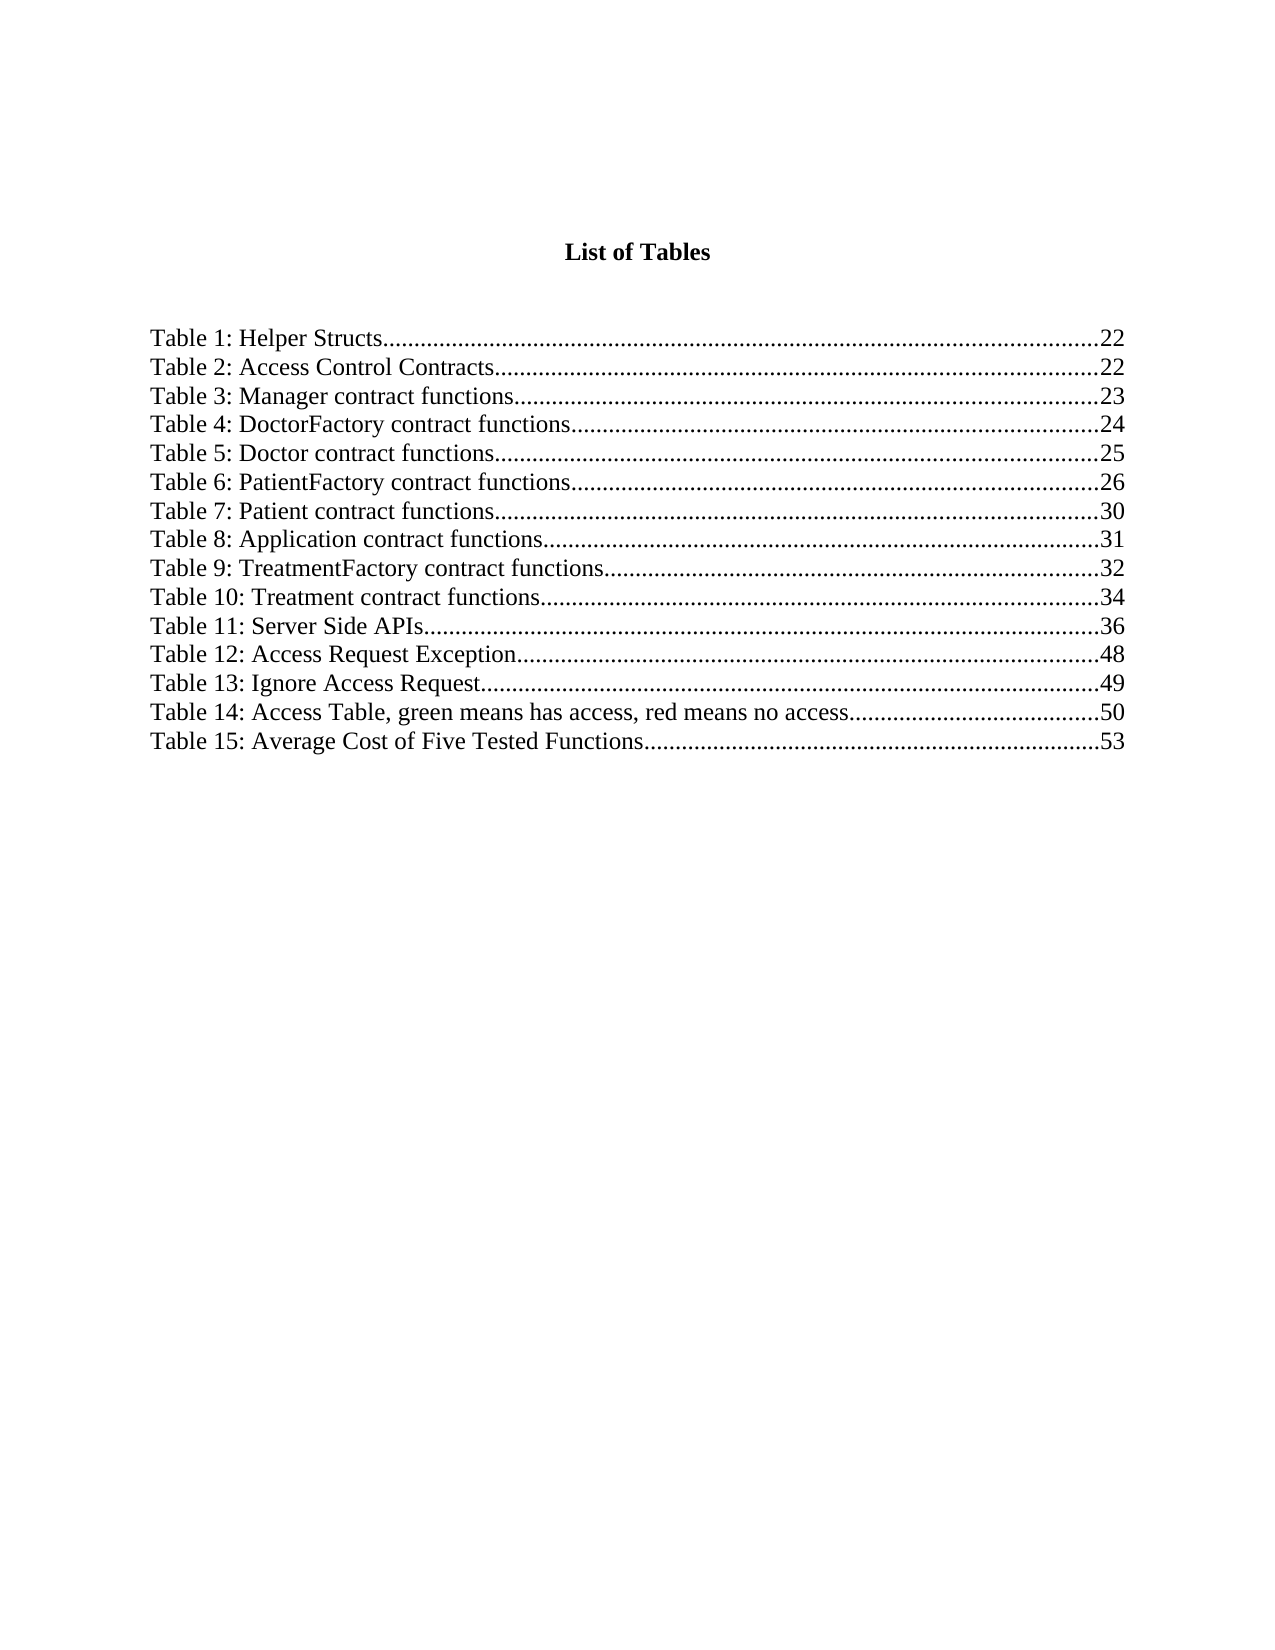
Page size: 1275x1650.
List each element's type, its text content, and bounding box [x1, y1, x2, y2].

text Table 9: TreatmentFactory contract functions 32 [150, 553, 1125, 582]
text Table 12: Access Request Exception 48 [150, 639, 1125, 668]
text Table 4: DoctorFactory contract functions 24 [150, 409, 1125, 438]
text Table 13: Ignore Access Request 49 [150, 668, 1125, 697]
text Table 1: Helper Structs 22 [150, 323, 1125, 352]
text Table 11: Server Side APIs 36 [150, 611, 1125, 639]
text Table 14: Access Table, green means has access, red means no access 50 [150, 697, 1125, 726]
text Table 15: Average Cost of Five Tested Functions 53 [150, 726, 1125, 754]
subtitle List of Tables [150, 237, 1125, 265]
text Table 5: Doctor contract functions 25 [150, 438, 1125, 467]
text Table 6: PatientFactory contract functions 26 [150, 467, 1125, 496]
text Table 2: Access Control Contracts 22 [150, 352, 1125, 381]
text Table 10: Treatment contract functions 34 [150, 582, 1125, 611]
text Table 3: Manager contract functions 23 [150, 381, 1125, 409]
text Table 8: Application contract functions 31 [150, 524, 1125, 553]
text Table 7: Patient contract functions 30 [150, 496, 1125, 524]
